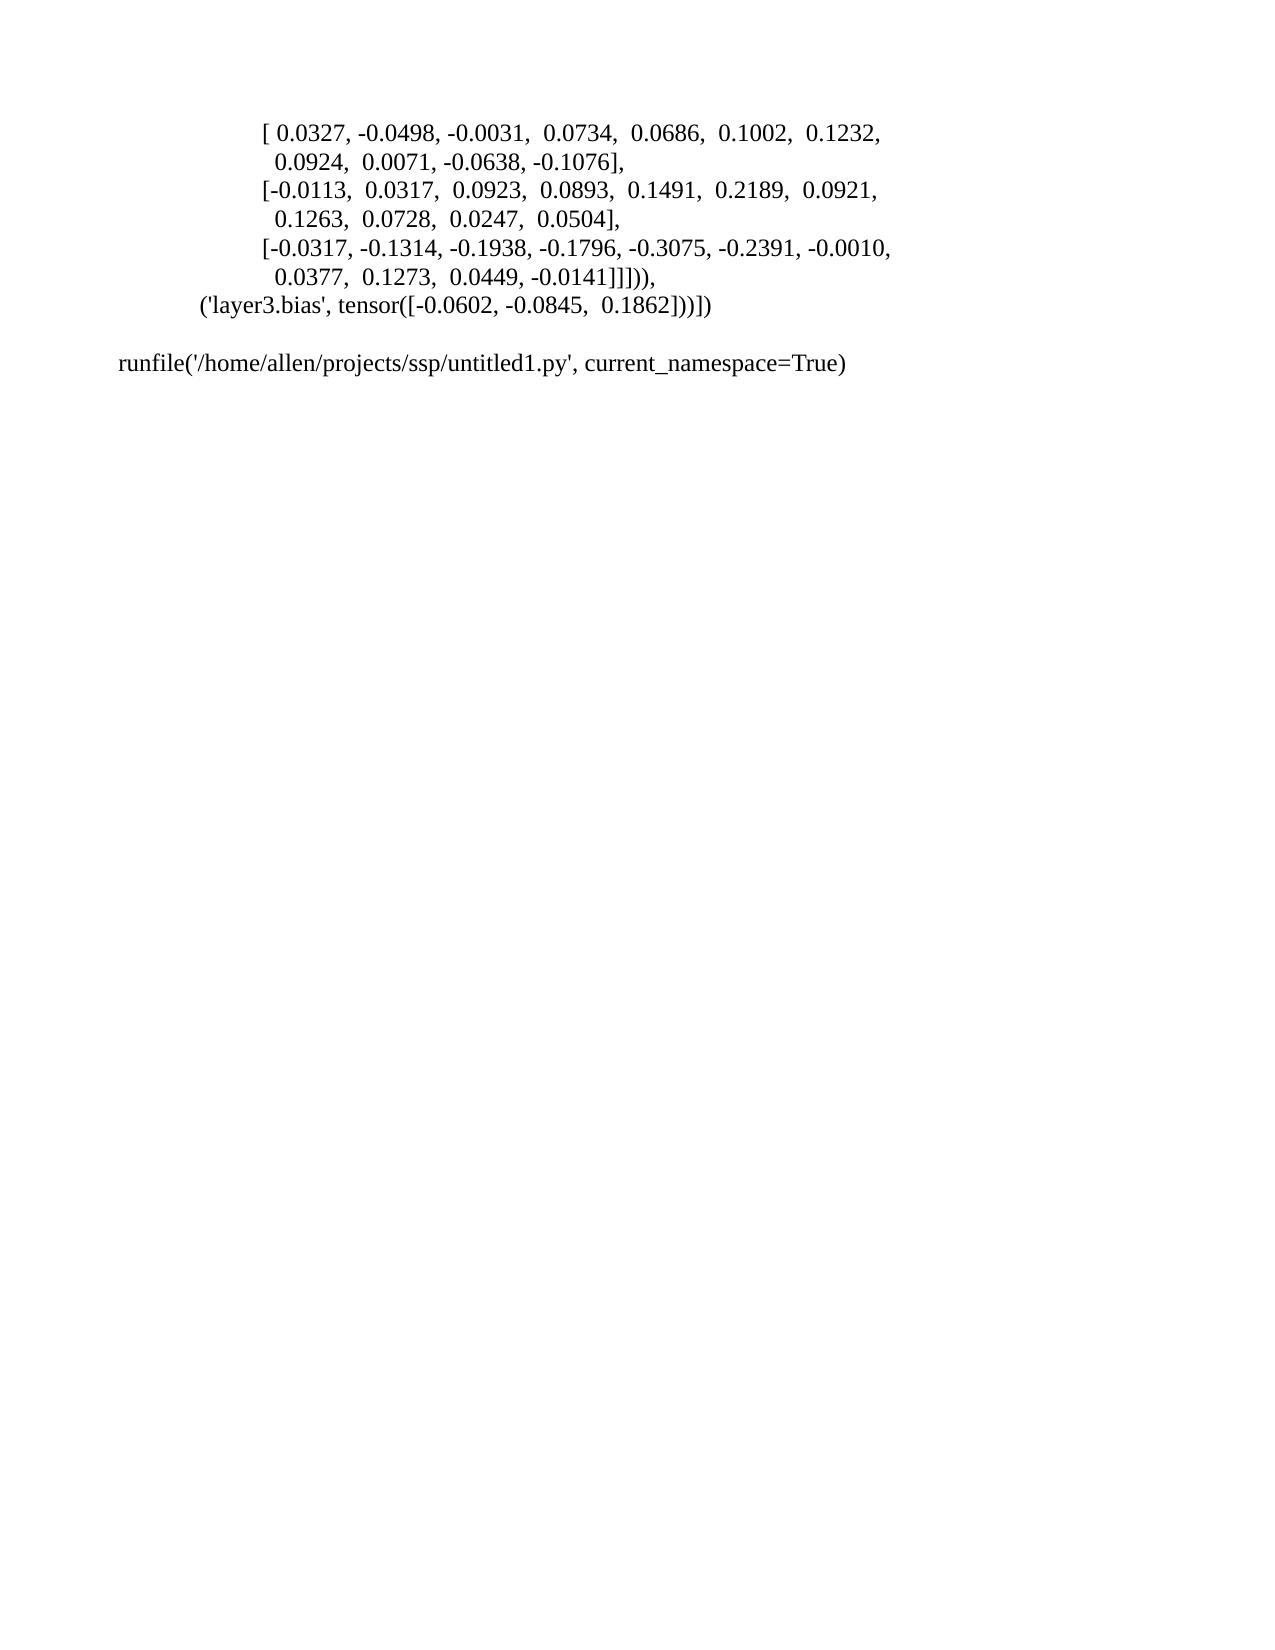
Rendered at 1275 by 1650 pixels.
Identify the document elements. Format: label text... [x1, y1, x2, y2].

text 0.0924, 0.0071, -0.0638, -0.1076], [118, 147, 1157, 176]
text 0.0377, 0.1273, 0.0449, -0.0141]]])), [118, 262, 1157, 291]
text runfile('/home/allen/projects/ssp/untitled1.py', current_namespace=True) [118, 348, 1157, 377]
text [-0.0113, 0.0317, 0.0923, 0.0893, 0.1491, 0.2189, 0.0921, [118, 176, 1157, 204]
text ('layer3.bias', tensor([-0.0602, -0.0845, 0.1862]))]) [118, 291, 1157, 319]
text 0.1263, 0.0728, 0.0247, 0.0504], [118, 204, 1157, 233]
text [ 0.0327, -0.0498, -0.0031, 0.0734, 0.0686, 0.1002, 0.1232, [118, 118, 1157, 147]
text [-0.0317, -0.1314, -0.1938, -0.1796, -0.3075, -0.2391, -0.0010, [118, 233, 1157, 262]
